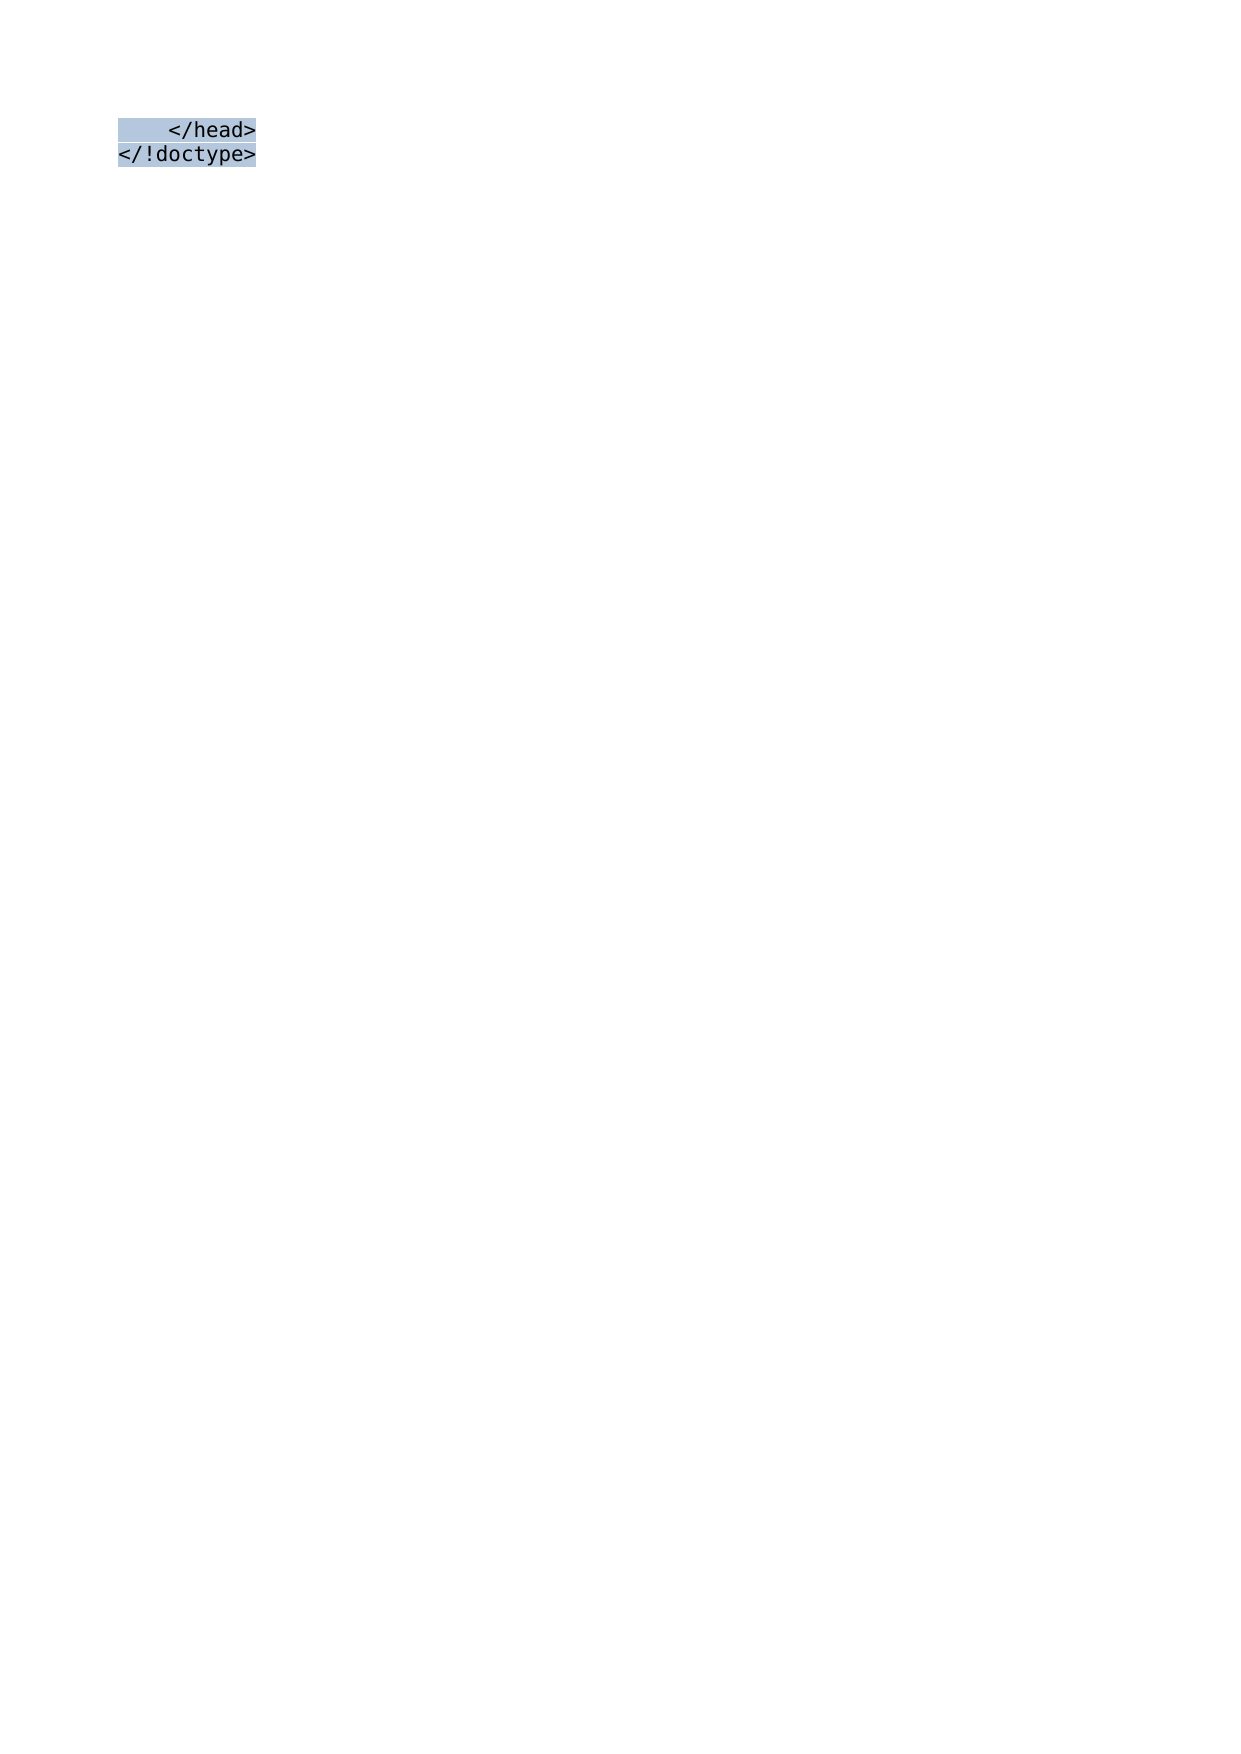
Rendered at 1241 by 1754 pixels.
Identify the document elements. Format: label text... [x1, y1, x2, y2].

text </head> [118, 118, 1122, 142]
text </!doctype> [118, 142, 1122, 167]
